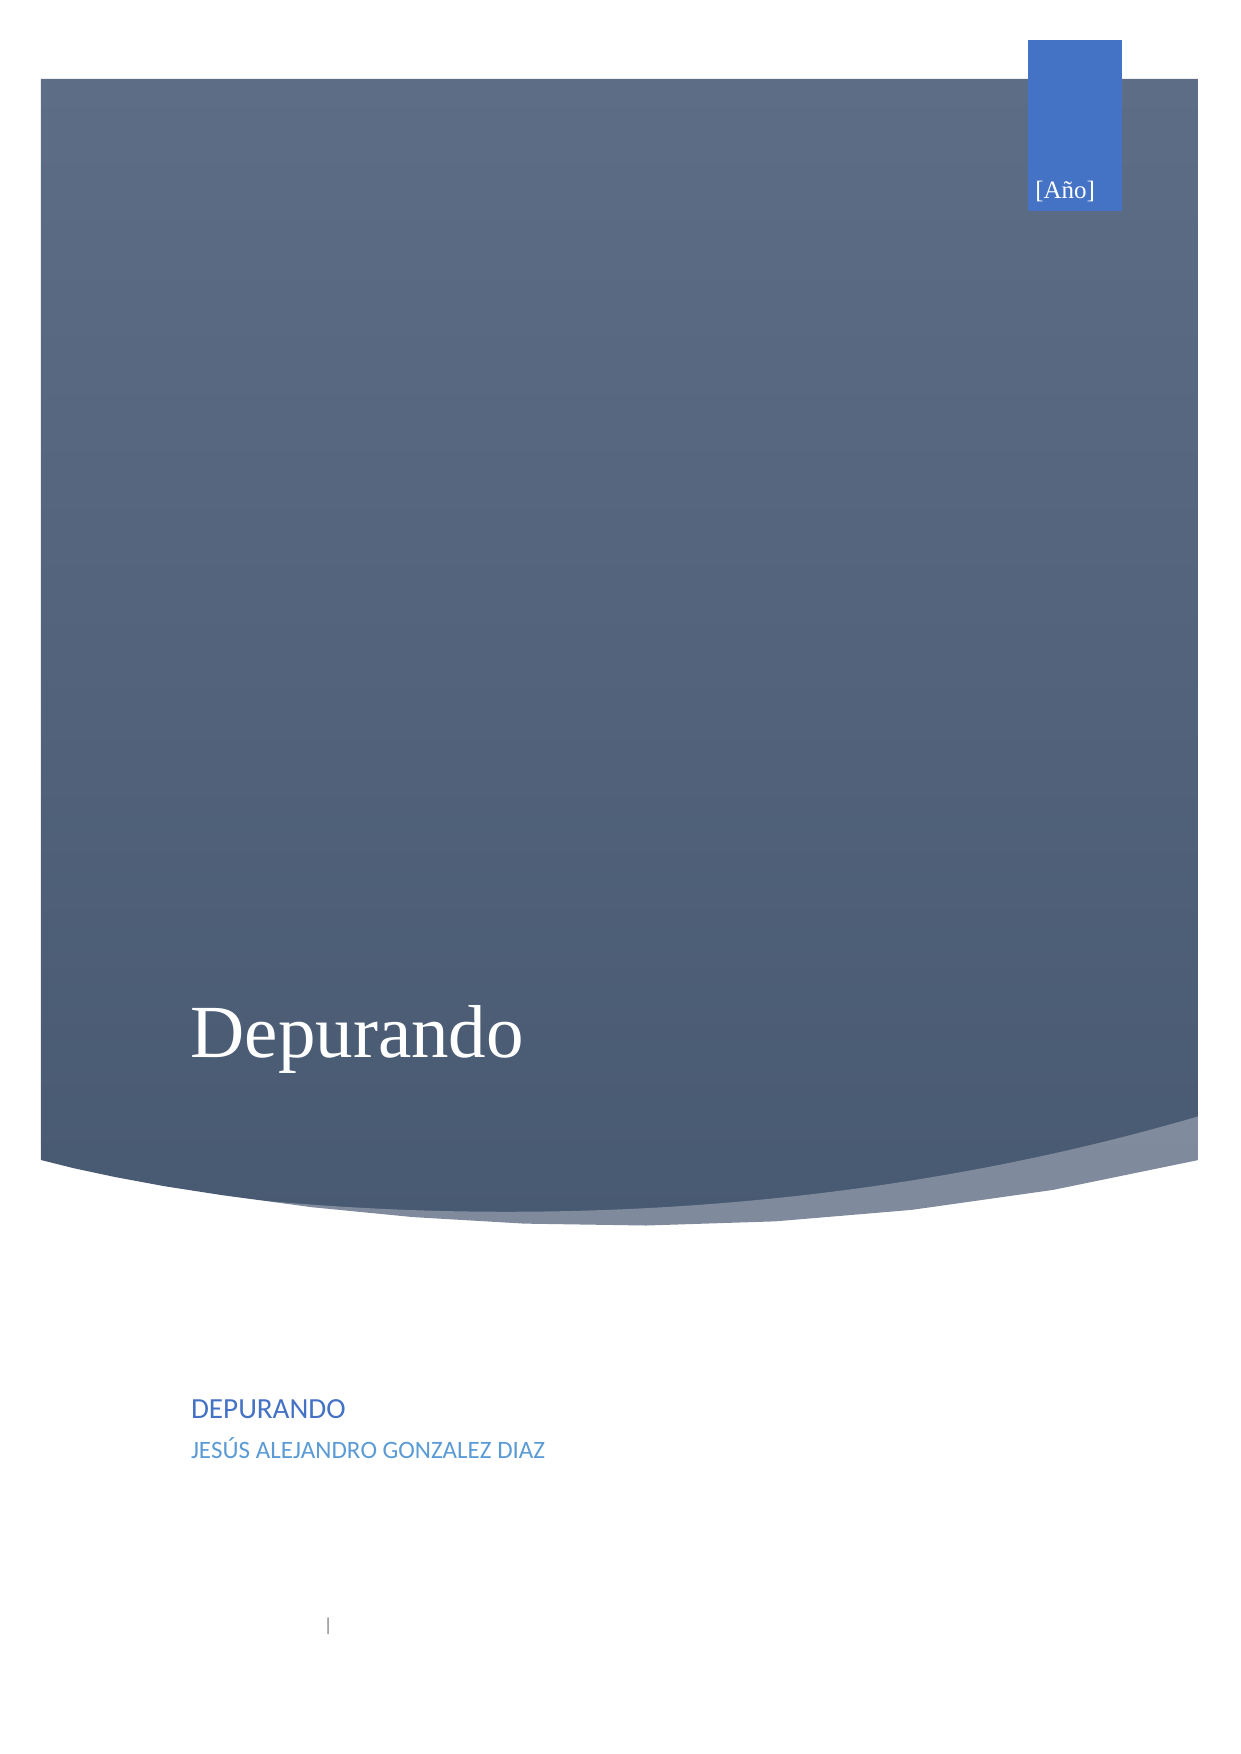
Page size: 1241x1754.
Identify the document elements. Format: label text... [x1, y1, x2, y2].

text Depurando [191, 1390, 1019, 1425]
text Jesús Alejandro Gonzalez Diaz [191, 1434, 1019, 1464]
text | [298, 1613, 912, 1636]
